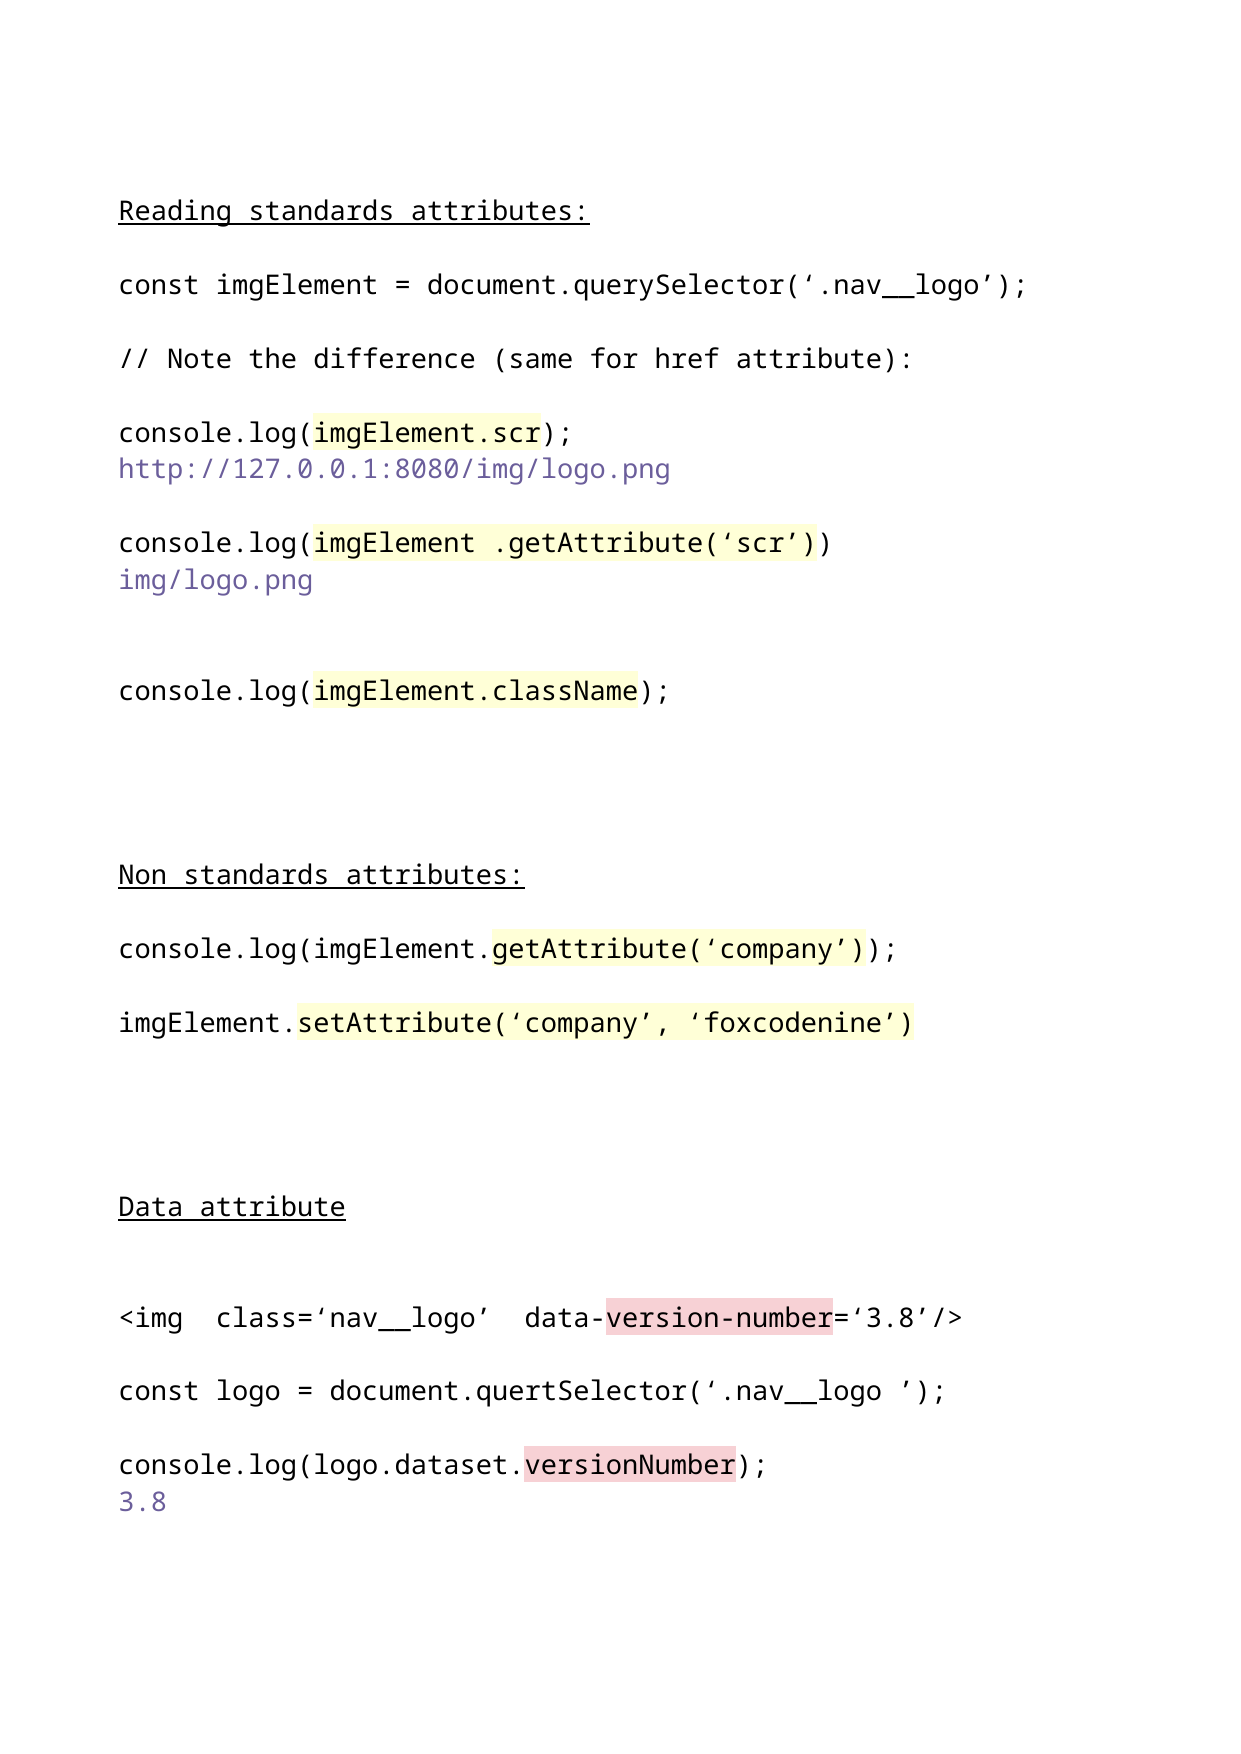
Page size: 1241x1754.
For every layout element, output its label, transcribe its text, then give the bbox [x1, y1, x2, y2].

text const logo = document.quertSelector(‘.nav__logo ’); [118, 1372, 1122, 1409]
text console.log(imgElement.className); [118, 671, 1122, 708]
text const imgElement = document.querySelector(‘.nav__logo’); [118, 266, 1122, 302]
text console.log(imgElement.scr); [118, 413, 1122, 450]
text // Note the difference (same for href attribute): [118, 339, 1122, 376]
text imgElement.setAttribute(‘company’, ‘foxcodenine’) [118, 1003, 1122, 1040]
text console.log(imgElement .getAttribute(‘scr’)) [118, 524, 1122, 561]
text Non standards attributes: [118, 856, 1122, 892]
text Reading standards attributes: [118, 192, 1122, 229]
text http://127.0.0.1:8080/img/logo.png [118, 450, 1122, 487]
text <img class=‘nav__logo’ data-version-number=‘3.8’/> [118, 1298, 1122, 1335]
text console.log(imgElement.getAttribute(‘company’)); [118, 929, 1122, 966]
text img/logo.png [118, 561, 1122, 597]
text Data attribute [118, 1187, 1122, 1224]
text console.log(logo.dataset.versionNumber); [118, 1446, 1122, 1482]
text 3.8 [118, 1482, 1122, 1519]
